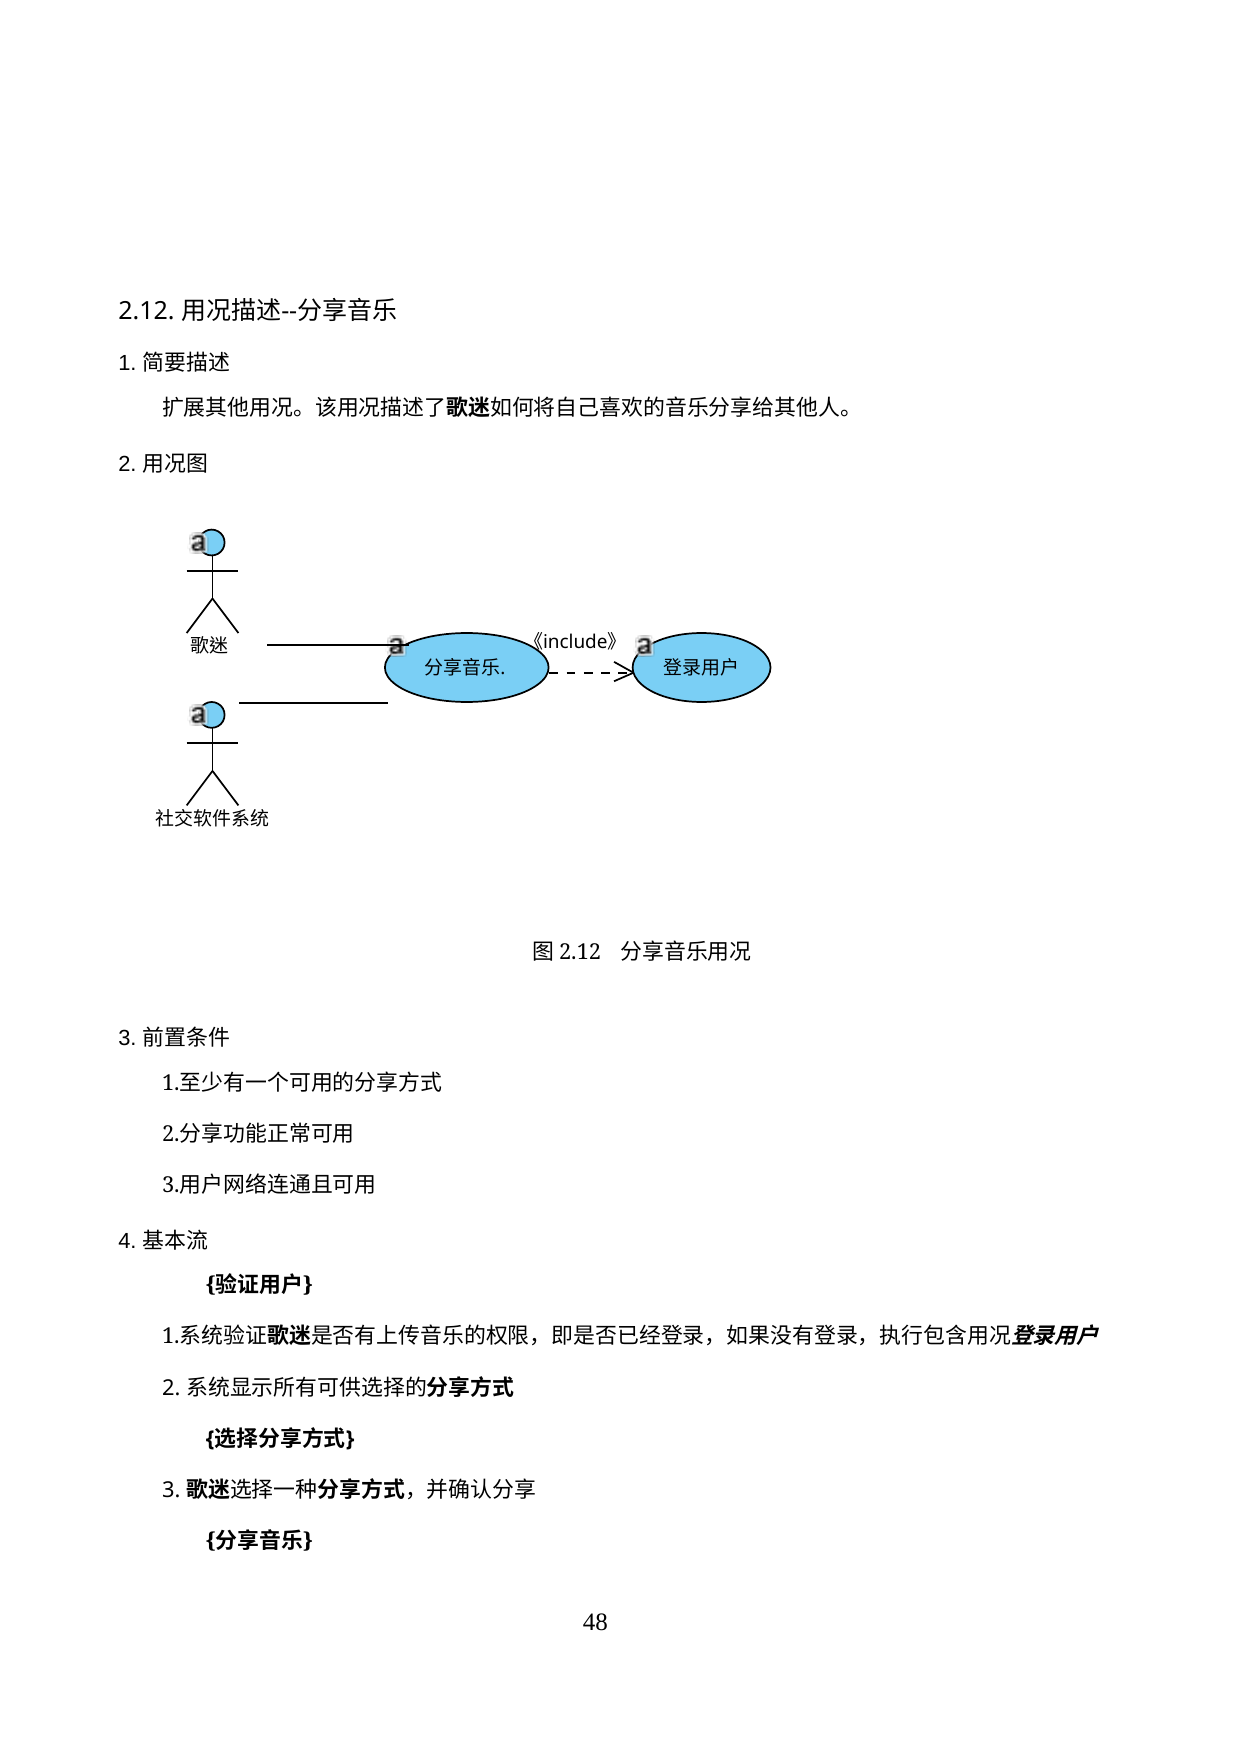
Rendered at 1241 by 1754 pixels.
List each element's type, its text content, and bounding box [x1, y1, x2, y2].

text 图2.12 分享音乐用况 [118, 934, 1122, 966]
text 扩展其他用况。该用况描述了歌迷如何将自己喜欢的音乐分享给其他人。 [118, 390, 1122, 421]
text {选择分享方式} [118, 1421, 1122, 1452]
text 1.系统验证歌迷是否有上传音乐的权限，即是否已经登录，如果没有登录，执行包含用况登录用户 [118, 1318, 1122, 1350]
subtitle 用况图 [118, 446, 1122, 477]
subtitle 基本流 [118, 1223, 1122, 1255]
subtitle 用况描述--分享音乐 [118, 290, 1122, 326]
text 2.分享功能正常可用 [118, 1116, 1122, 1147]
text 3.用户网络连通且可用 [118, 1167, 1122, 1198]
subtitle 简要描述 [118, 345, 1122, 377]
text 2. 系统显示所有可供选择的分享方式 [118, 1369, 1122, 1401]
text 1.至少有一个可用的分享方式 [118, 1064, 1122, 1096]
text {分享音乐} [118, 1523, 1122, 1554]
text {验证用户} [118, 1267, 1122, 1299]
subtitle 前置条件 [118, 1020, 1122, 1052]
text 3. 歌迷选择一种分享方式，并确认分享 [118, 1472, 1122, 1503]
